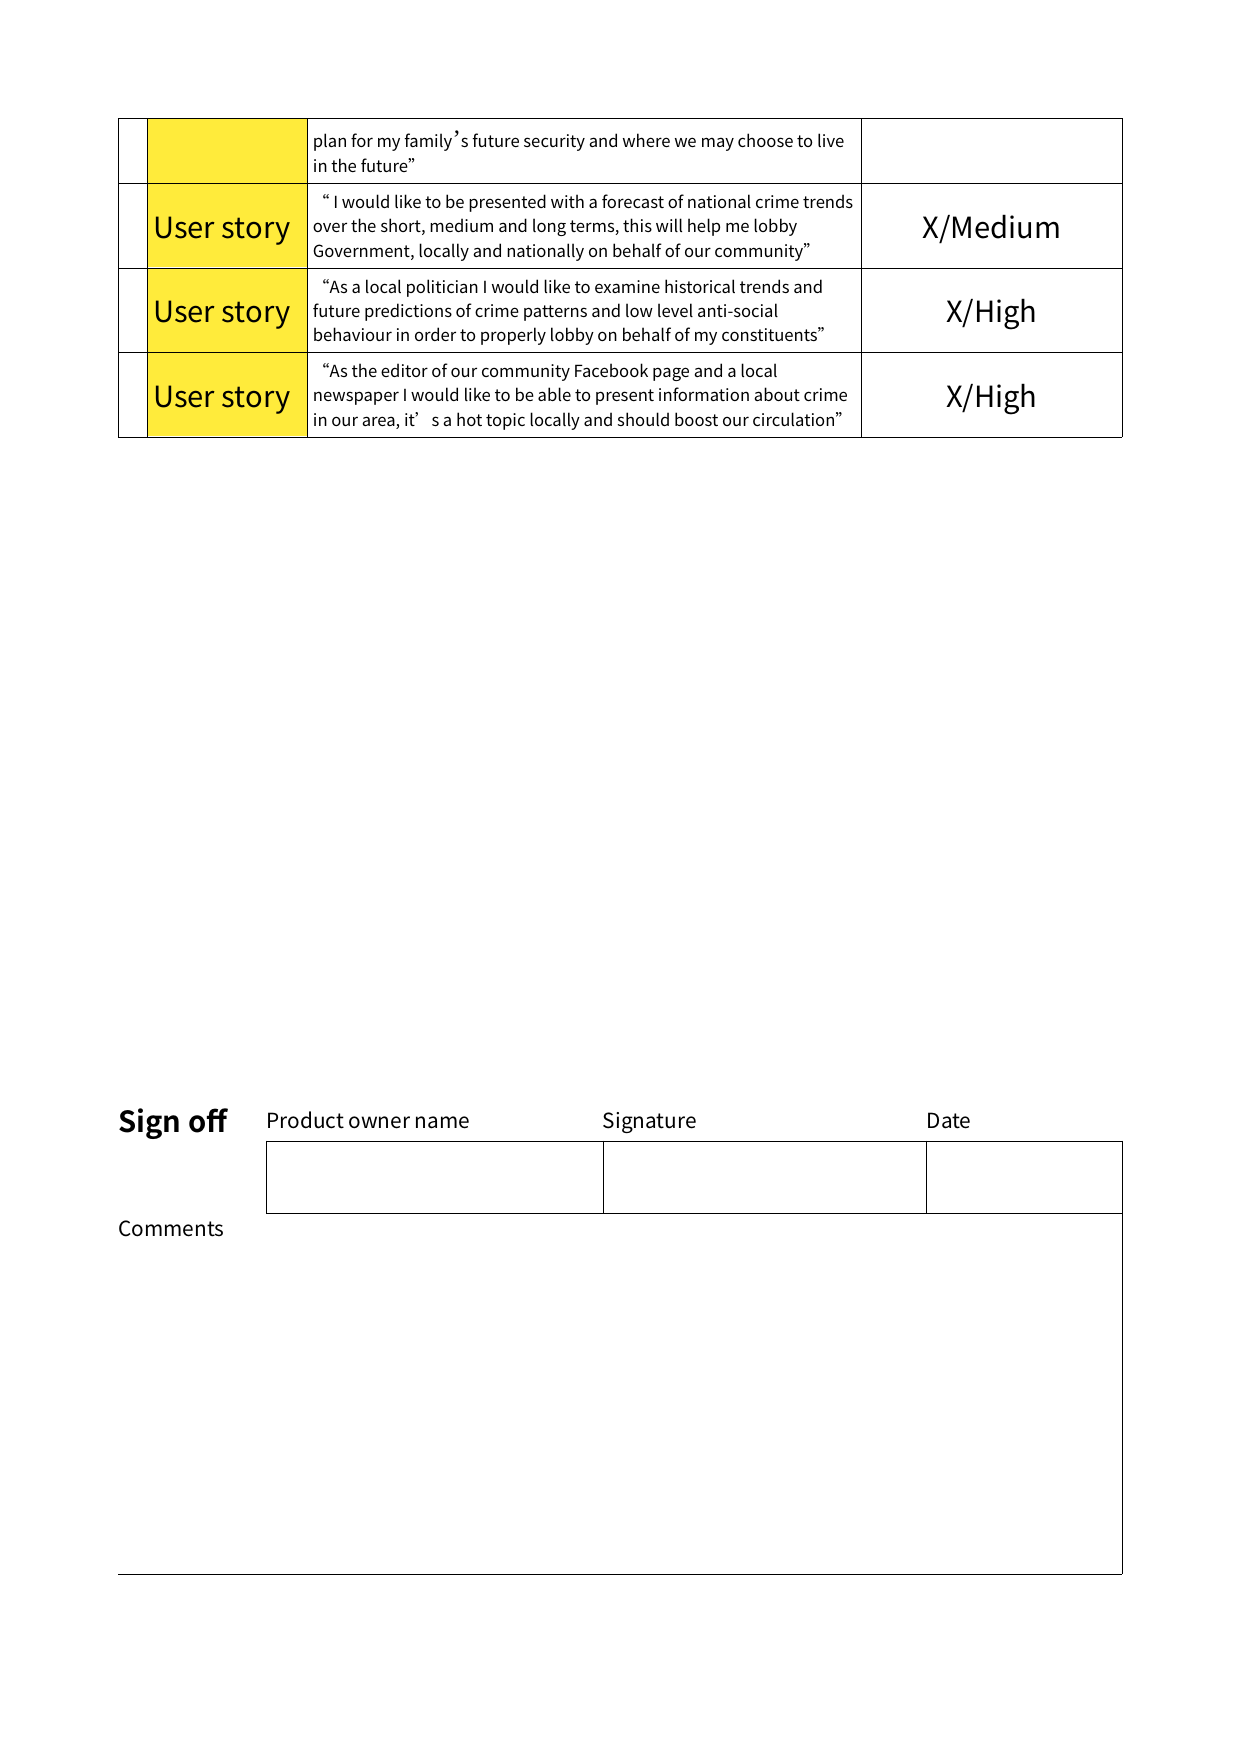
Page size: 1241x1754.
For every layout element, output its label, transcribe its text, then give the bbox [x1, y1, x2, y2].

table_cell [862, 119, 1122, 183]
table_header Product owner name [266, 1098, 603, 1141]
table_cell [119, 184, 147, 267]
table_cell “ I would like to be presented with a forecast of national crime trends over the short, medium and long terms, this will help me lobby Government, locally and nationally on behalf of our community” [308, 184, 861, 267]
table_header Signature [603, 1098, 926, 1141]
table_cell X/Medium [862, 184, 1122, 267]
table_cell [119, 353, 147, 436]
table_cell [119, 269, 147, 352]
table_cell plan for my family’s future security and where we may choose to live in the future” [308, 119, 861, 183]
table_cell User story [148, 269, 307, 352]
table_cell User story [148, 184, 307, 267]
table_cell X/High [862, 269, 1122, 352]
table_cell “As the editor of our community Facebook page and a local newspaper I would like to be able to present information about crime in our area, it’s a hot topic locally and should boost our circulation” [308, 353, 861, 436]
table_cell [119, 119, 147, 183]
table_cell [267, 1142, 603, 1212]
table_cell [118, 1141, 266, 1212]
table_cell [927, 1142, 1122, 1212]
table_cell Comments [118, 1213, 1122, 1573]
table_cell User story [148, 353, 307, 436]
table_header Sign off [118, 1098, 266, 1141]
table_cell “As a local politician I would like to examine historical trends and future predictions of crime patterns and low level anti-social behaviour in order to properly lobby on behalf of my constituents” [308, 269, 861, 352]
table_cell X/High [862, 353, 1122, 436]
table_cell [604, 1142, 926, 1212]
table_header Date [926, 1098, 1122, 1141]
table_cell [148, 119, 307, 183]
